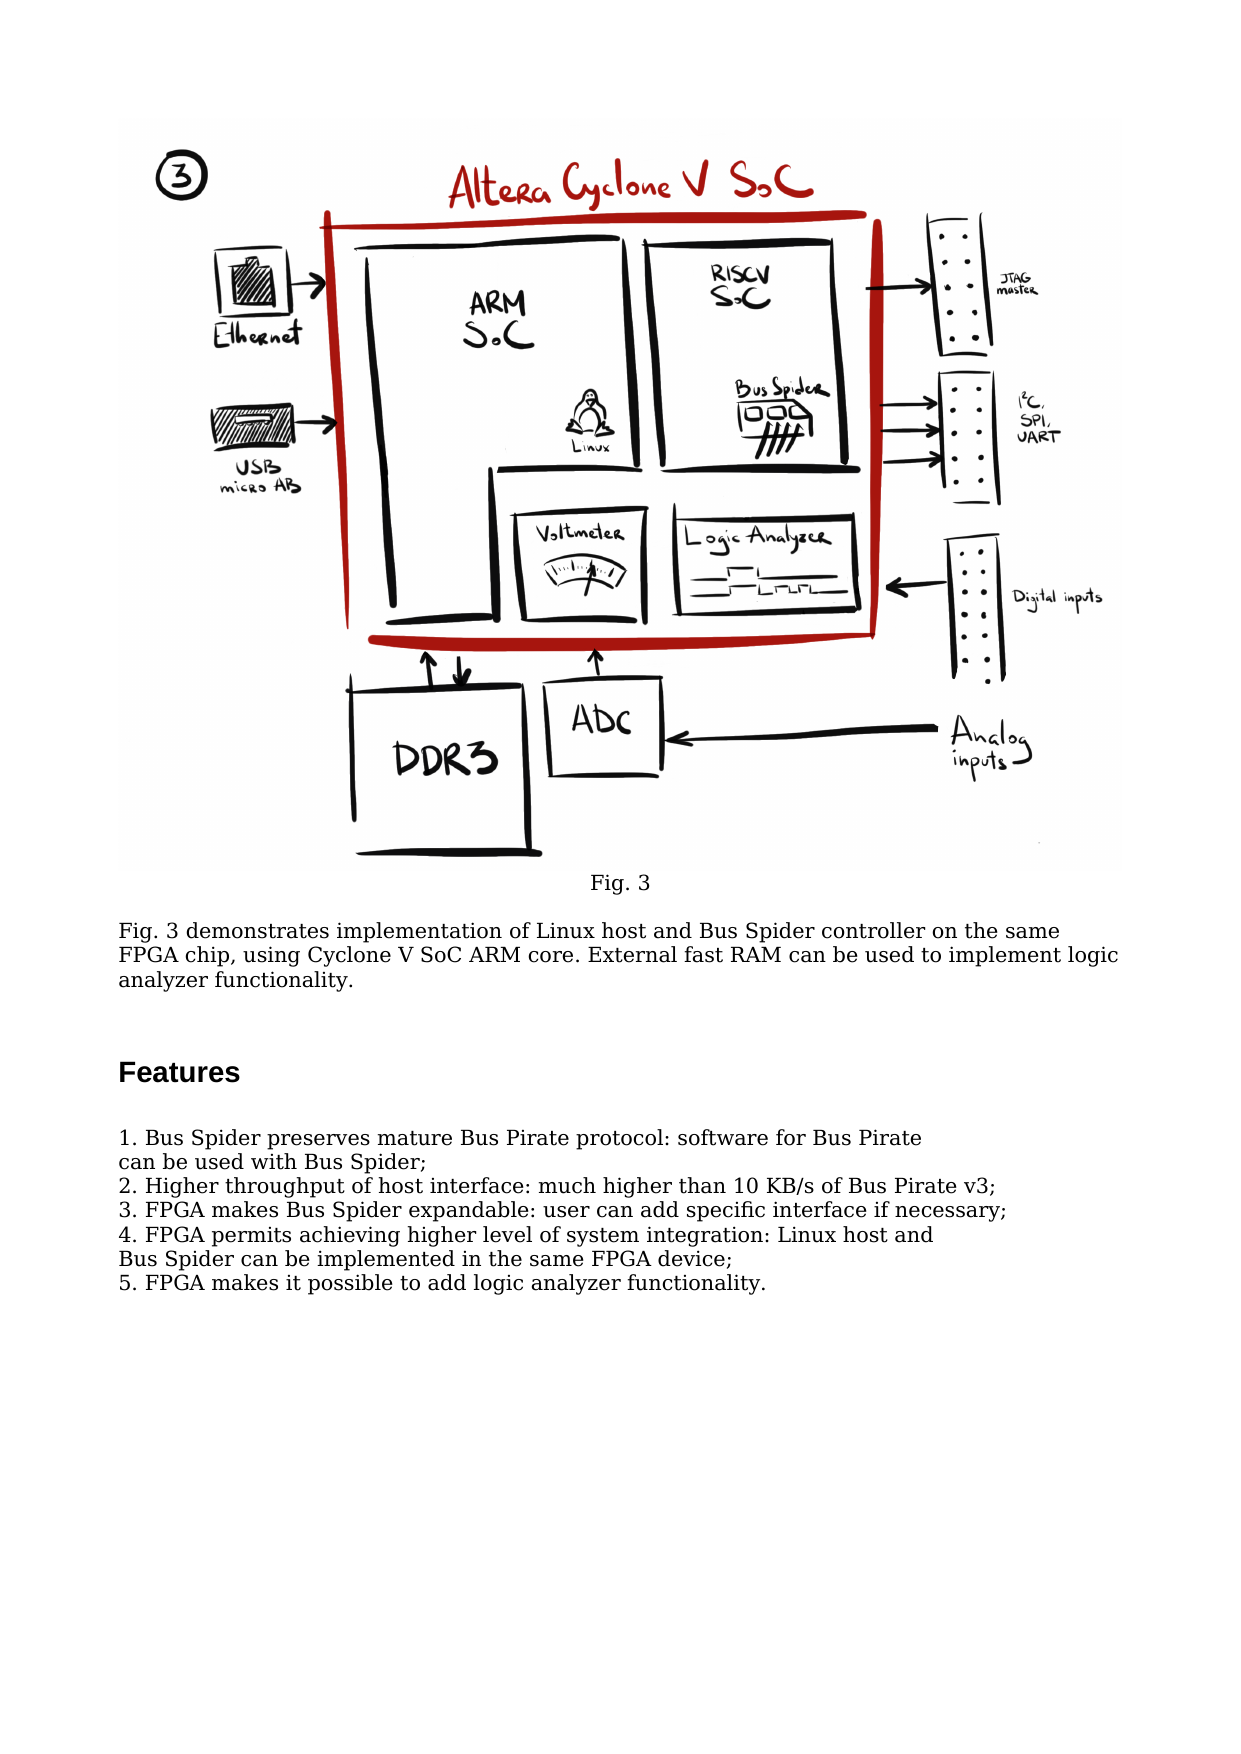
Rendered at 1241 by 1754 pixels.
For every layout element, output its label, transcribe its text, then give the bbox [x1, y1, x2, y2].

text Bus Spider can be implemented in the same FPGA device; [118, 1247, 1122, 1271]
text 2. Higher throughput of host interface: much higher than 10 KB/s of Bus Pirate v3; [118, 1174, 1122, 1198]
text Fig. 3 demonstrates implementation of Linux host and Bus Spider controller on the same FPGA chip, using Cyclone V SoC ARM core. External fast RAM can be used to implement logic analyzer functionality. [118, 919, 1122, 992]
text can be used with Bus Spider; [118, 1150, 1122, 1174]
text 4. FPGA permits achieving higher level of system integration: Linux host and [118, 1223, 1122, 1247]
text 3. FPGA makes Bus Spider expandable: user can add specific interface if necessary; [118, 1198, 1122, 1223]
picture [118, 118, 1123, 871]
text 1. Bus Spider preserves mature Bus Pirate protocol: software for Bus Pirate [118, 1126, 1122, 1150]
text Fig. 3 [118, 871, 1122, 895]
subtitle Features [118, 1055, 1122, 1089]
text 5. FPGA makes it possible to add logic analyzer functionality. [118, 1271, 1122, 1296]
